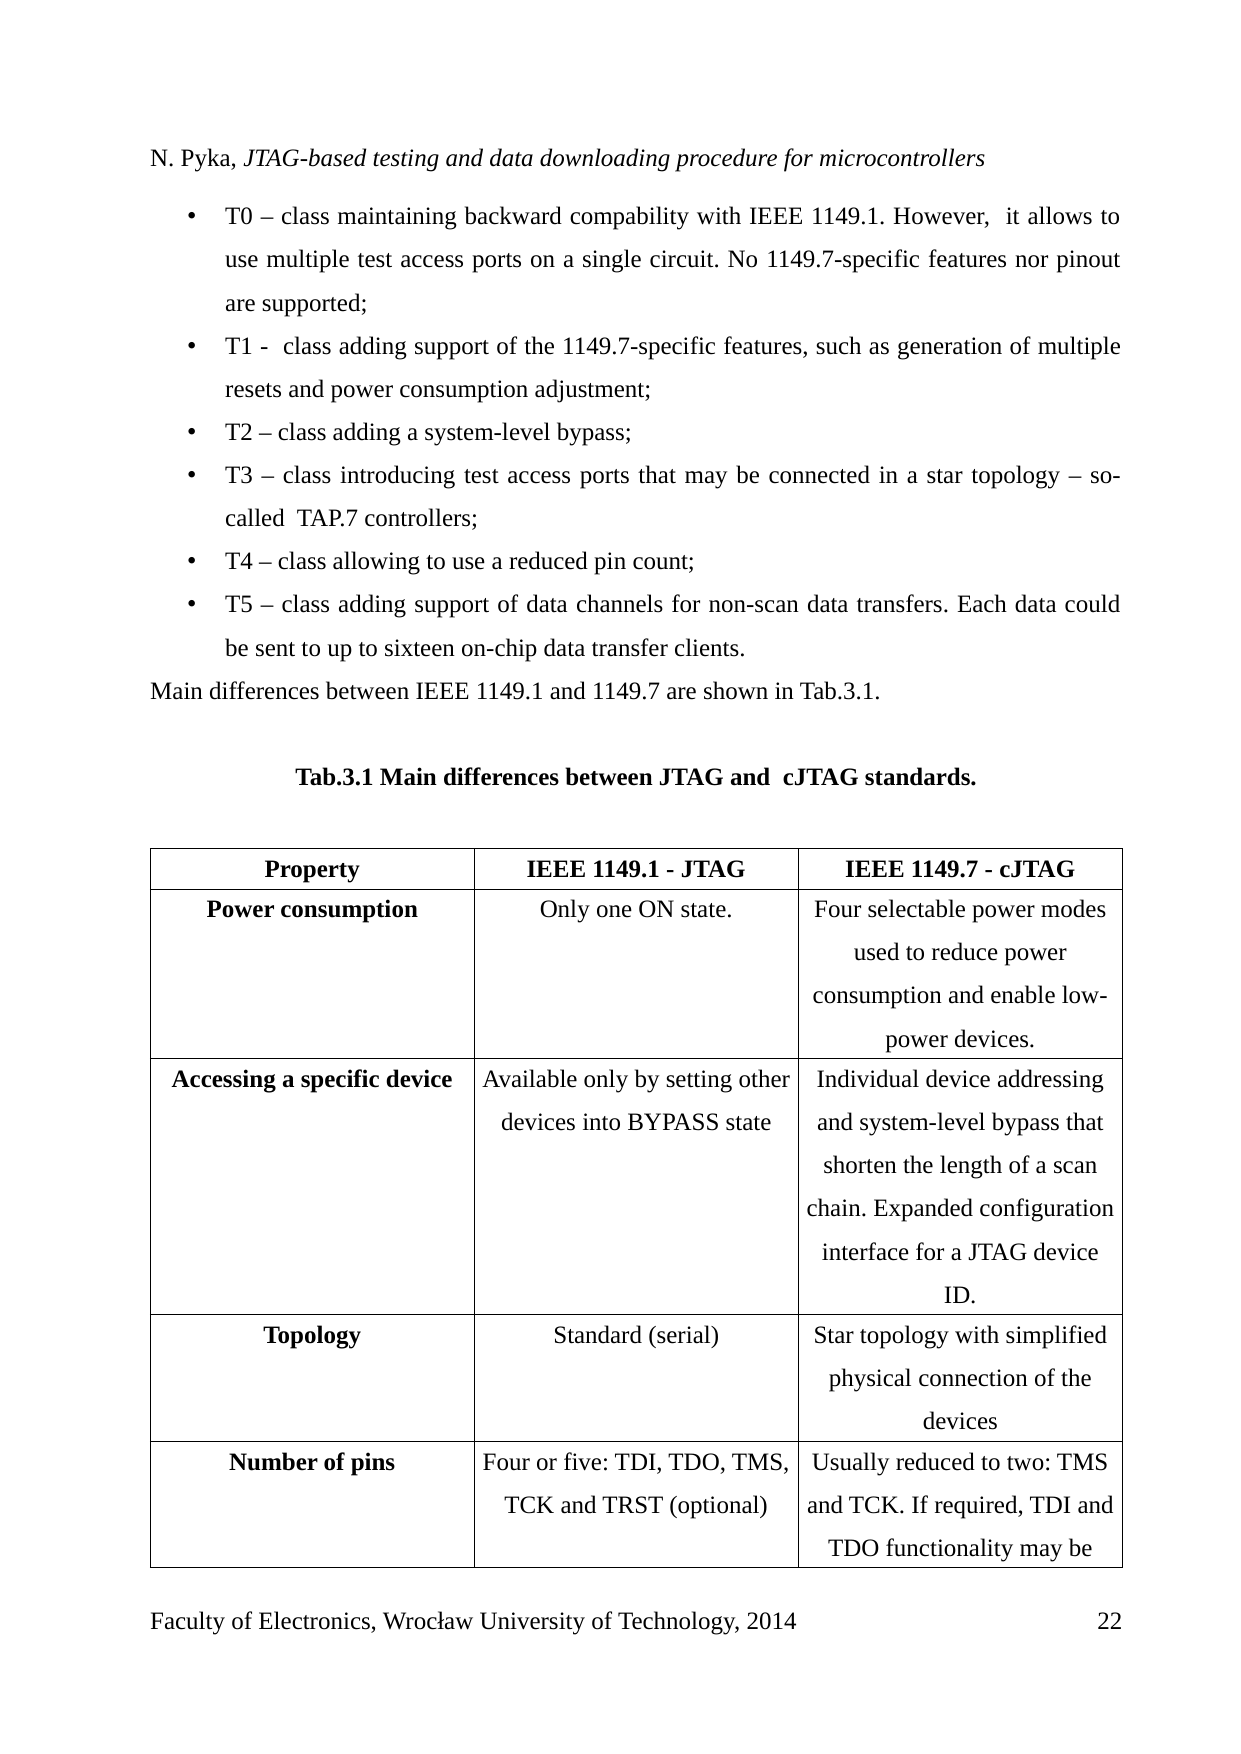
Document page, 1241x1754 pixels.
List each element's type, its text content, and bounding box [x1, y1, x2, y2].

table_cell Accessing a specific device [151, 1059, 474, 1314]
table_header IEEE 1149.1 - JTAG [475, 849, 798, 888]
table_cell Individual device addressing and system-level bypass that shorten the length of a scan chain. Expanded configuration interface for a JTAG device ID. [799, 1059, 1122, 1314]
list T0 – class maintaining backward compability with IEEE 1149.1. However, it allows to use multiple test access ports on a single circuit. No 1149.7-specific features nor pinout are supported; [187, 201, 1122, 316]
table_cell Four or five: TDI, TDO, TMS, TCK and TRST (optional) [475, 1442, 798, 1567]
table_cell Topology [151, 1315, 474, 1441]
table_header IEEE 1149.7 - cJTAG [799, 849, 1122, 888]
list T3 – class introducing test access ports that may be connected in a star topology – so-called TAP.7 controllers; [187, 460, 1122, 532]
text Tab.3.1 Main differences between JTAG and cJTAG standards. [150, 762, 1122, 791]
list T5 – class adding support of data channels for non-scan data transfers. Each data could be sent to up to sixteen on-chip data transfer clients. [187, 589, 1122, 661]
table_cell Available only by setting other devices into BYPASS state [475, 1059, 798, 1314]
list T4 – class allowing to use a reduced pin count; [187, 546, 1122, 575]
text Main differences between IEEE 1149.1 and 1149.7 are shown in Tab.3.1. [150, 676, 1122, 704]
table_cell Standard (serial) [475, 1315, 798, 1441]
table_cell Number of pins [151, 1442, 474, 1567]
list T2 – class adding a system-level bypass; [187, 417, 1122, 446]
table_cell Only one ON state. [475, 890, 798, 1058]
table_cell Star topology with simplified physical connection of the devices [799, 1315, 1122, 1441]
table_cell Four selectable power modes used to reduce power consumption and enable low-power devices. [799, 890, 1122, 1058]
list T1 - class adding support of the 1149.7-specific features, such as generation of multiple resets and power consumption adjustment; [187, 331, 1122, 403]
table_cell Power consumption [151, 890, 474, 1058]
table_cell Usually reduced to two: TMS and TCK. If required, TDI and TDO functionality may be [799, 1442, 1122, 1567]
table_header Property [151, 849, 474, 888]
